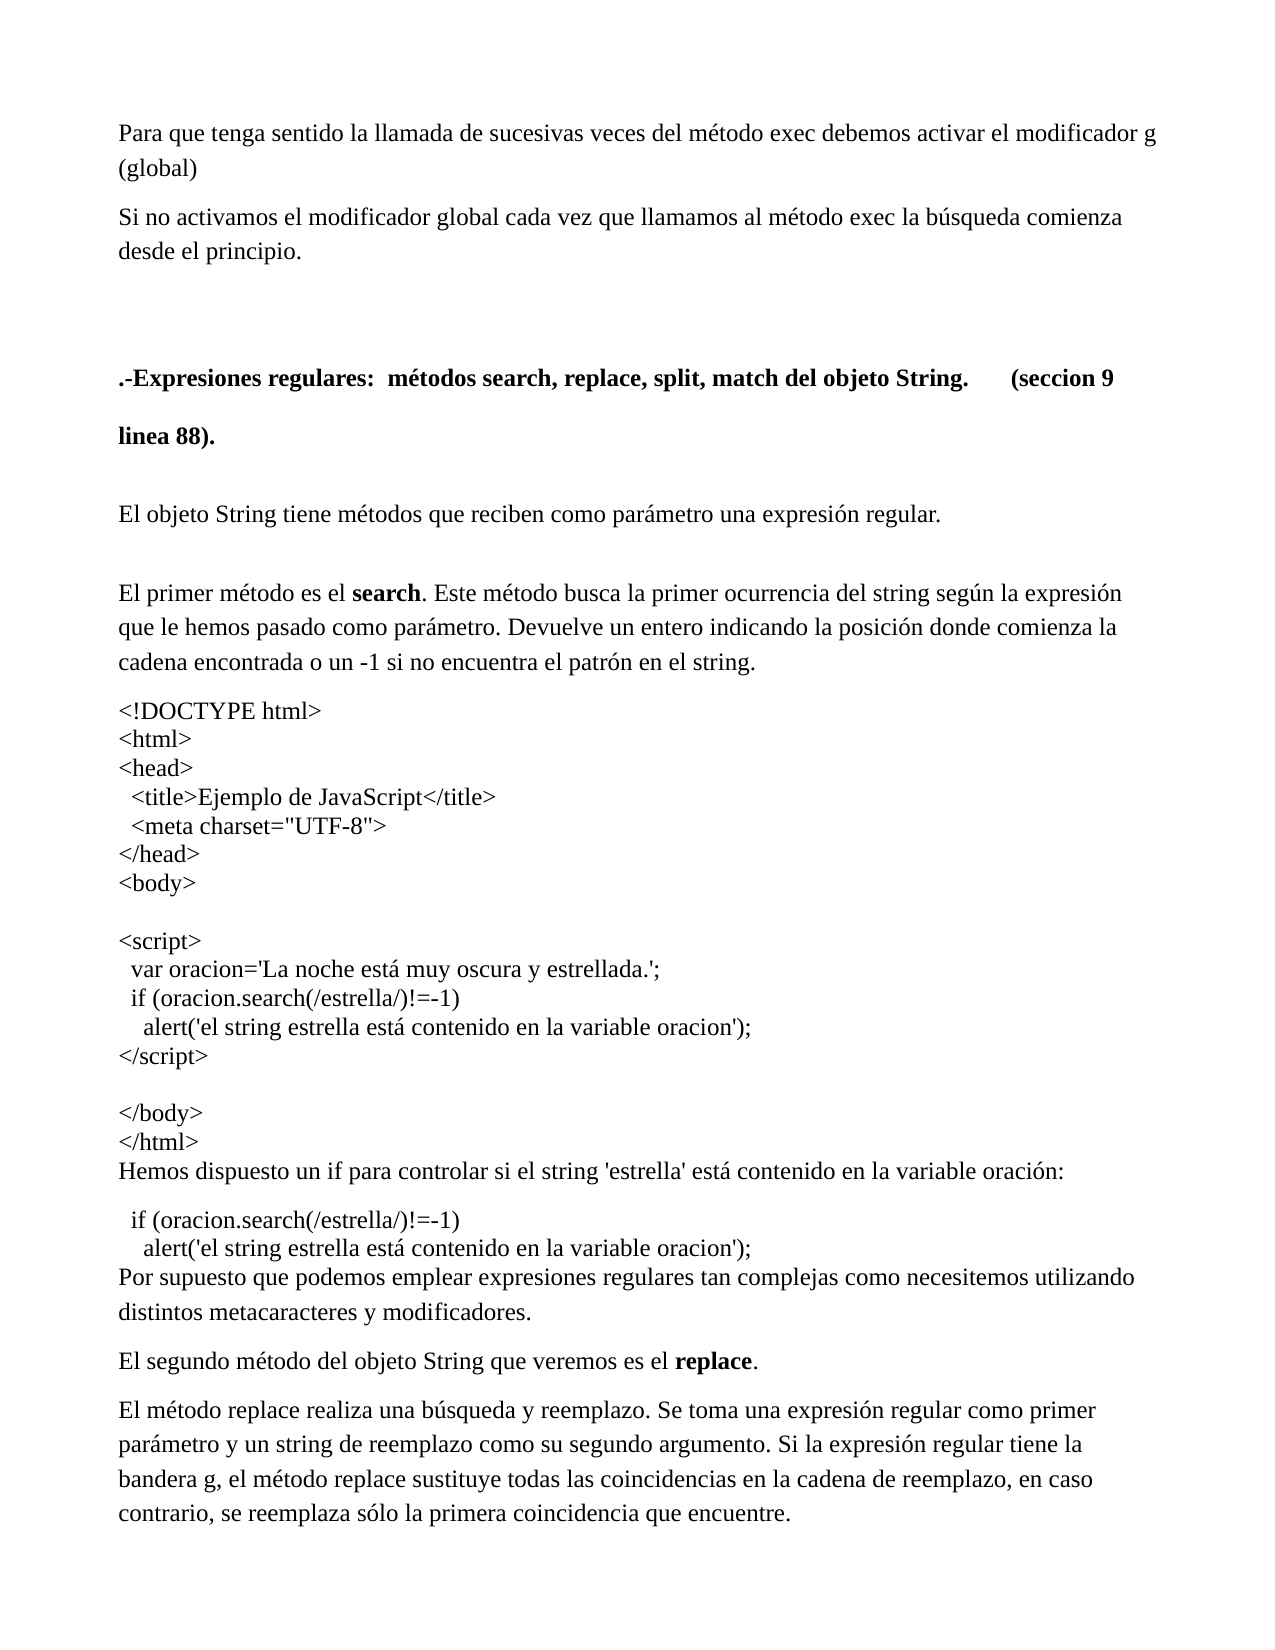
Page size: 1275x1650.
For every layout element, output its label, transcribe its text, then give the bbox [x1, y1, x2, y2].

text alert('el string estrella está contenido en la variable oracion'); [118, 1233, 1157, 1262]
text <html> [118, 724, 1157, 753]
text El objeto String tiene métodos que reciben como parámetro una expresión regular. [118, 499, 1157, 528]
text </html> [118, 1127, 1157, 1156]
text .-Expresiones regulares: métodos search, replace, split, match del objeto String. (seccion 9 linea 88). [118, 363, 1157, 450]
text <script> [118, 926, 1157, 954]
text El primer método es el search. Este método busca la primer ocurrencia del string según la expresión que le hemos pasado como parámetro. Devuelve un entero indicando la posición donde comienza la cadena encontrada o un -1 si no encuentra el patrón en el string. [118, 578, 1157, 675]
text if (oracion.search(/estrella/)!=-1) [118, 983, 1157, 1012]
text </body> [118, 1098, 1157, 1127]
text El método replace realiza una búsqueda y reemplazo. Se toma una expresión regular como primer parámetro y un string de reemplazo como su segundo argumento. Si la expresión regular tiene la bandera g, el método replace sustituye todas las coincidencias en la cadena de reemplazo, en caso contrario, se reemplaza sólo la primera coincidencia que encuentre. [118, 1395, 1157, 1527]
text </script> [118, 1041, 1157, 1069]
text <body> [118, 868, 1157, 897]
text if (oracion.search(/estrella/)!=-1) [118, 1205, 1157, 1233]
text Hemos dispuesto un if para controlar si el string 'estrella' está contenido en la variable oración: [118, 1156, 1157, 1184]
text El segundo método del objeto String que veremos es el replace. [118, 1346, 1157, 1374]
text <meta charset="UTF-8"> [118, 811, 1157, 839]
text <!DOCTYPE html> [118, 696, 1157, 724]
text alert('el string estrella está contenido en la variable oracion'); [118, 1012, 1157, 1041]
text Para que tenga sentido la llamada de sucesivas veces del método exec debemos activar el modificador g (global) [118, 118, 1157, 181]
text <title>Ejemplo de JavaScript</title> [118, 782, 1157, 811]
text <head> [118, 753, 1157, 782]
text var oracion='La noche está muy oscura y estrellada.'; [118, 954, 1157, 983]
text Si no activamos el modificador global cada vez que llamamos al método exec la búsqueda comienza desde el principio. [118, 202, 1157, 265]
text </head> [118, 839, 1157, 868]
text Por supuesto que podemos emplear expresiones regulares tan complejas como necesitemos utilizando distintos metacaracteres y modificadores. [118, 1262, 1157, 1326]
